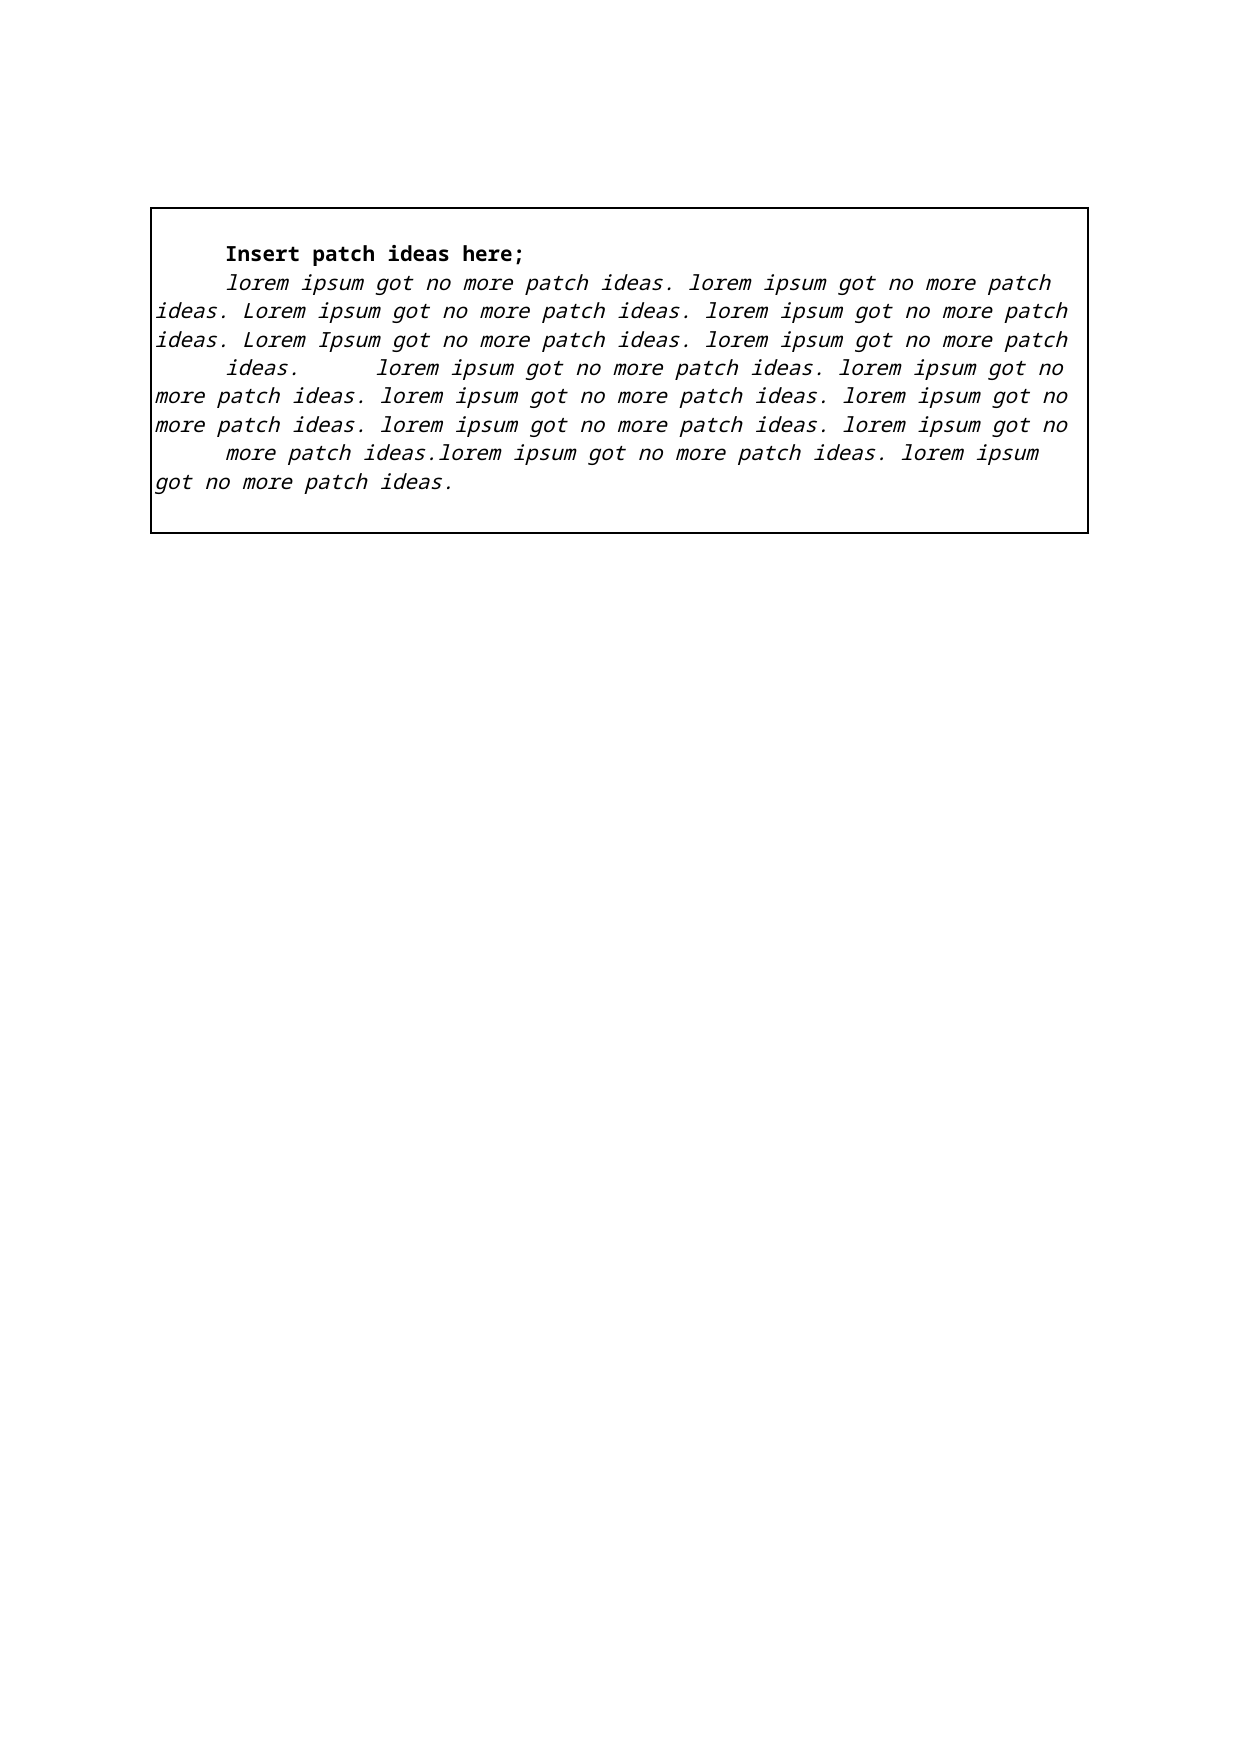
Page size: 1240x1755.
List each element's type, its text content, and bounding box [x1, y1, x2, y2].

text lorem ipsum got no more patch ideas. lorem ipsum got no more patch ideas. Lorem ipsum got no more patch ideas. lorem ipsum got no more patch ideas. Lorem Ipsum got no more patch ideas. lorem ipsum got no more patch ideas. lorem ipsum got no more patch ideas. lorem ipsum got no more patch ideas. lorem ipsum got no more patch ideas. lorem ipsum got no more patch ideas. lorem ipsum got no more patch ideas. lorem ipsum got no more patch ideas.lorem ipsum got no more patch ideas. lorem ipsum got no more patch ideas. [152, 264, 1087, 495]
text Insert patch ideas here; [152, 235, 1087, 264]
